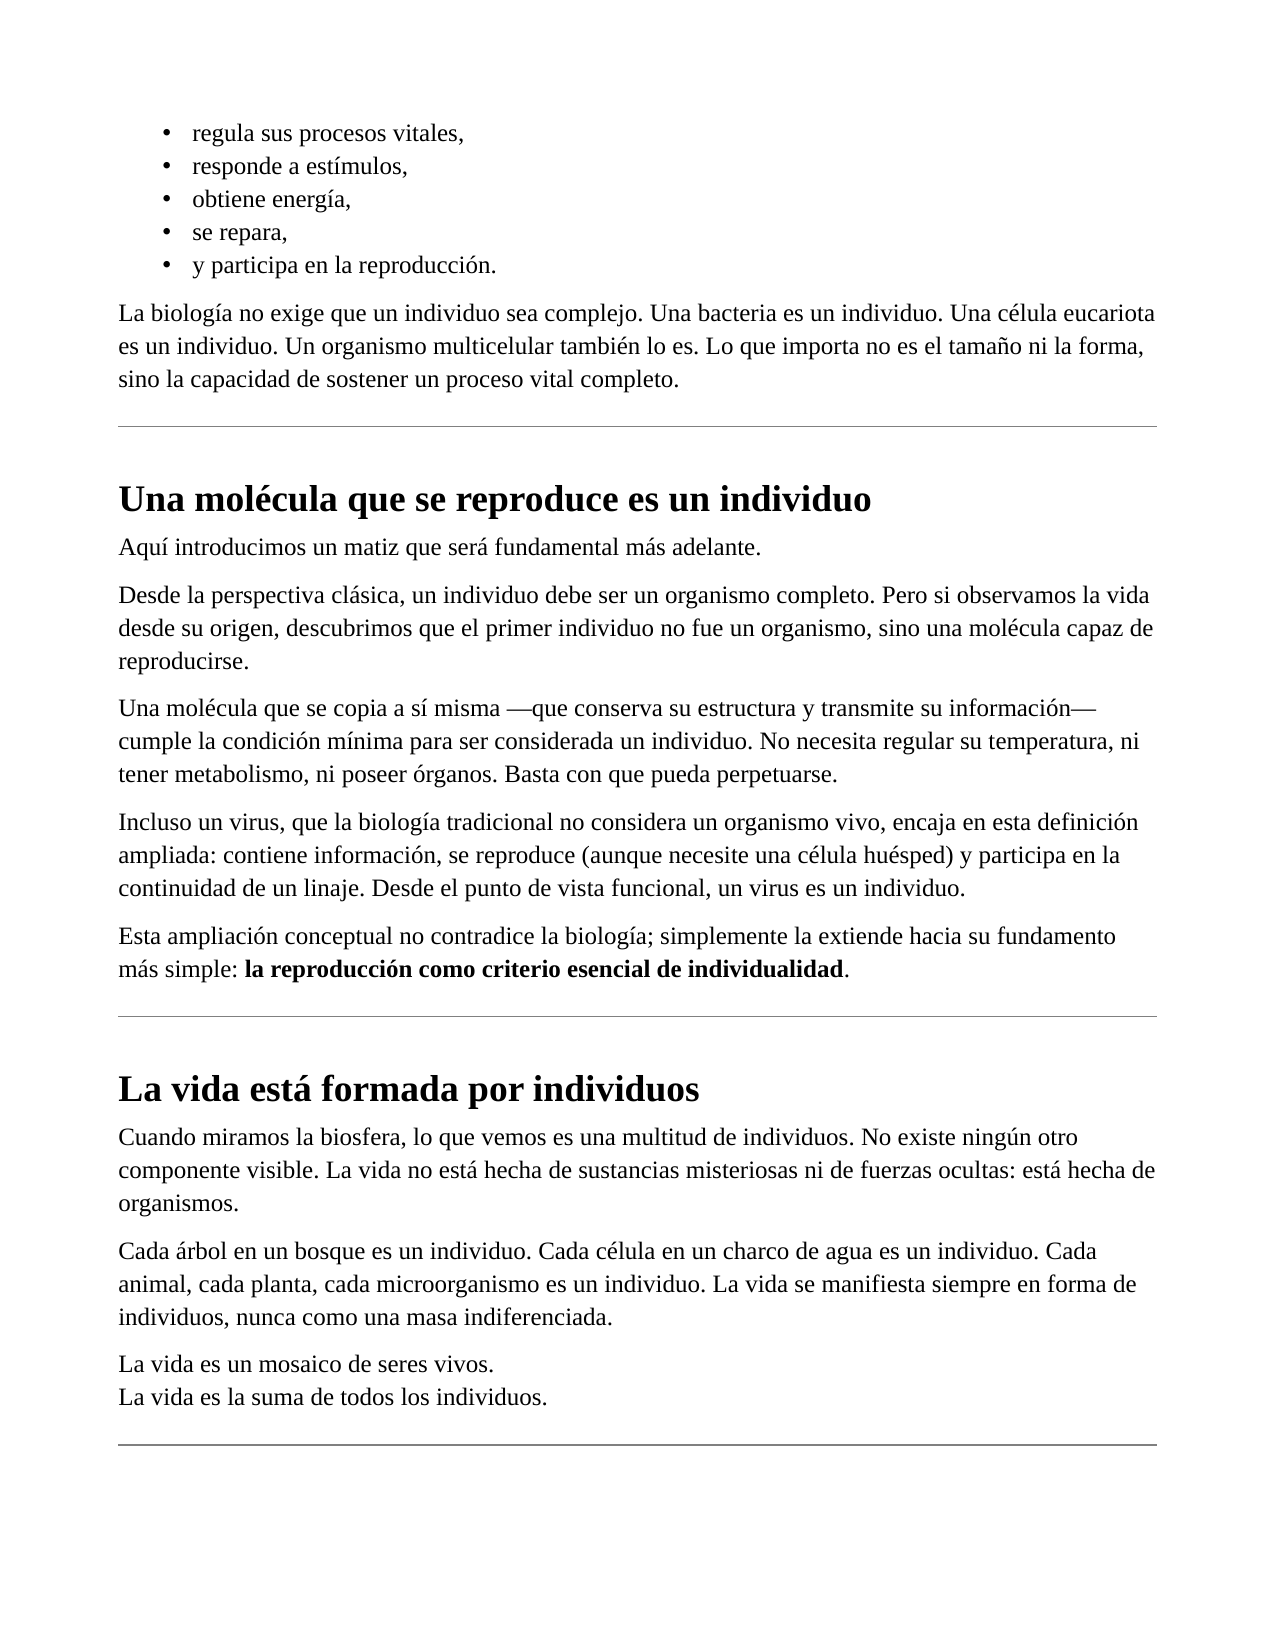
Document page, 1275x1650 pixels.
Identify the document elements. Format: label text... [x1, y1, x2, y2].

list responde a estímulos, [162, 151, 1157, 180]
list obtiene energía, [162, 184, 1157, 213]
text Una molécula que se copia a sí misma —que conserva su estructura y transmite su información— cumple la condición mínima para ser considerada un individuo. No necesita regular su temperatura, ni tener metabolismo, ni poseer órganos. Basta con que pueda perpetuarse. [118, 693, 1157, 788]
text Aquí introducimos un matiz que será fundamental más adelante. [118, 532, 1157, 561]
list se repara, [162, 217, 1157, 246]
text Cada árbol en un bosque es un individuo. Cada célula en un charco de agua es un individuo. Cada animal, cada planta, cada microorganismo es un individuo. La vida se manifiesta siempre en forma de individuos, nunca como una masa indiferenciada. [118, 1236, 1157, 1331]
subtitle La vida está formada por individuos [118, 1066, 1157, 1109]
text Cuando miramos la biosfera, lo que vemos es una multitud de individuos. No existe ningún otro componente visible. La vida no está hecha de sustancias misteriosas ni de fuerzas ocultas: está hecha de organismos. [118, 1122, 1157, 1217]
text Esta ampliación conceptual no contradice la biología; simplemente la extiende hacia su fundamento más simple: la reproducción como criterio esencial de individualidad. [118, 921, 1157, 982]
list y participa en la reproducción. [162, 250, 1157, 279]
subtitle Una molécula que se reproduce es un individuo [118, 477, 1157, 520]
text La biología no exige que un individuo sea complejo. Una bacteria es un individuo. Una célula eucariota es un individuo. Un organismo multicelular también lo es. Lo que importa no es el tamaño ni la forma, sino la capacidad de sostener un proceso vital completo. [118, 298, 1157, 393]
text Incluso un virus, que la biología tradicional no considera un organismo vivo, encaja en esta definición ampliada: contiene información, se reproduce (aunque necesite una célula huésped) y participa en la continuidad de un linaje. Desde el punto de vista funcional, un virus es un individuo. [118, 807, 1157, 902]
text La vida es un mosaico de seres vivos. La vida es la suma de todos los individuos. [118, 1349, 1157, 1411]
text Desde la perspectiva clásica, un individuo debe ser un organismo completo. Pero si observamos la vida desde su origen, descubrimos que el primer individuo no fue un organismo, sino una molécula capaz de reproducirse. [118, 580, 1157, 674]
list regula sus procesos vitales, [162, 118, 1157, 147]
